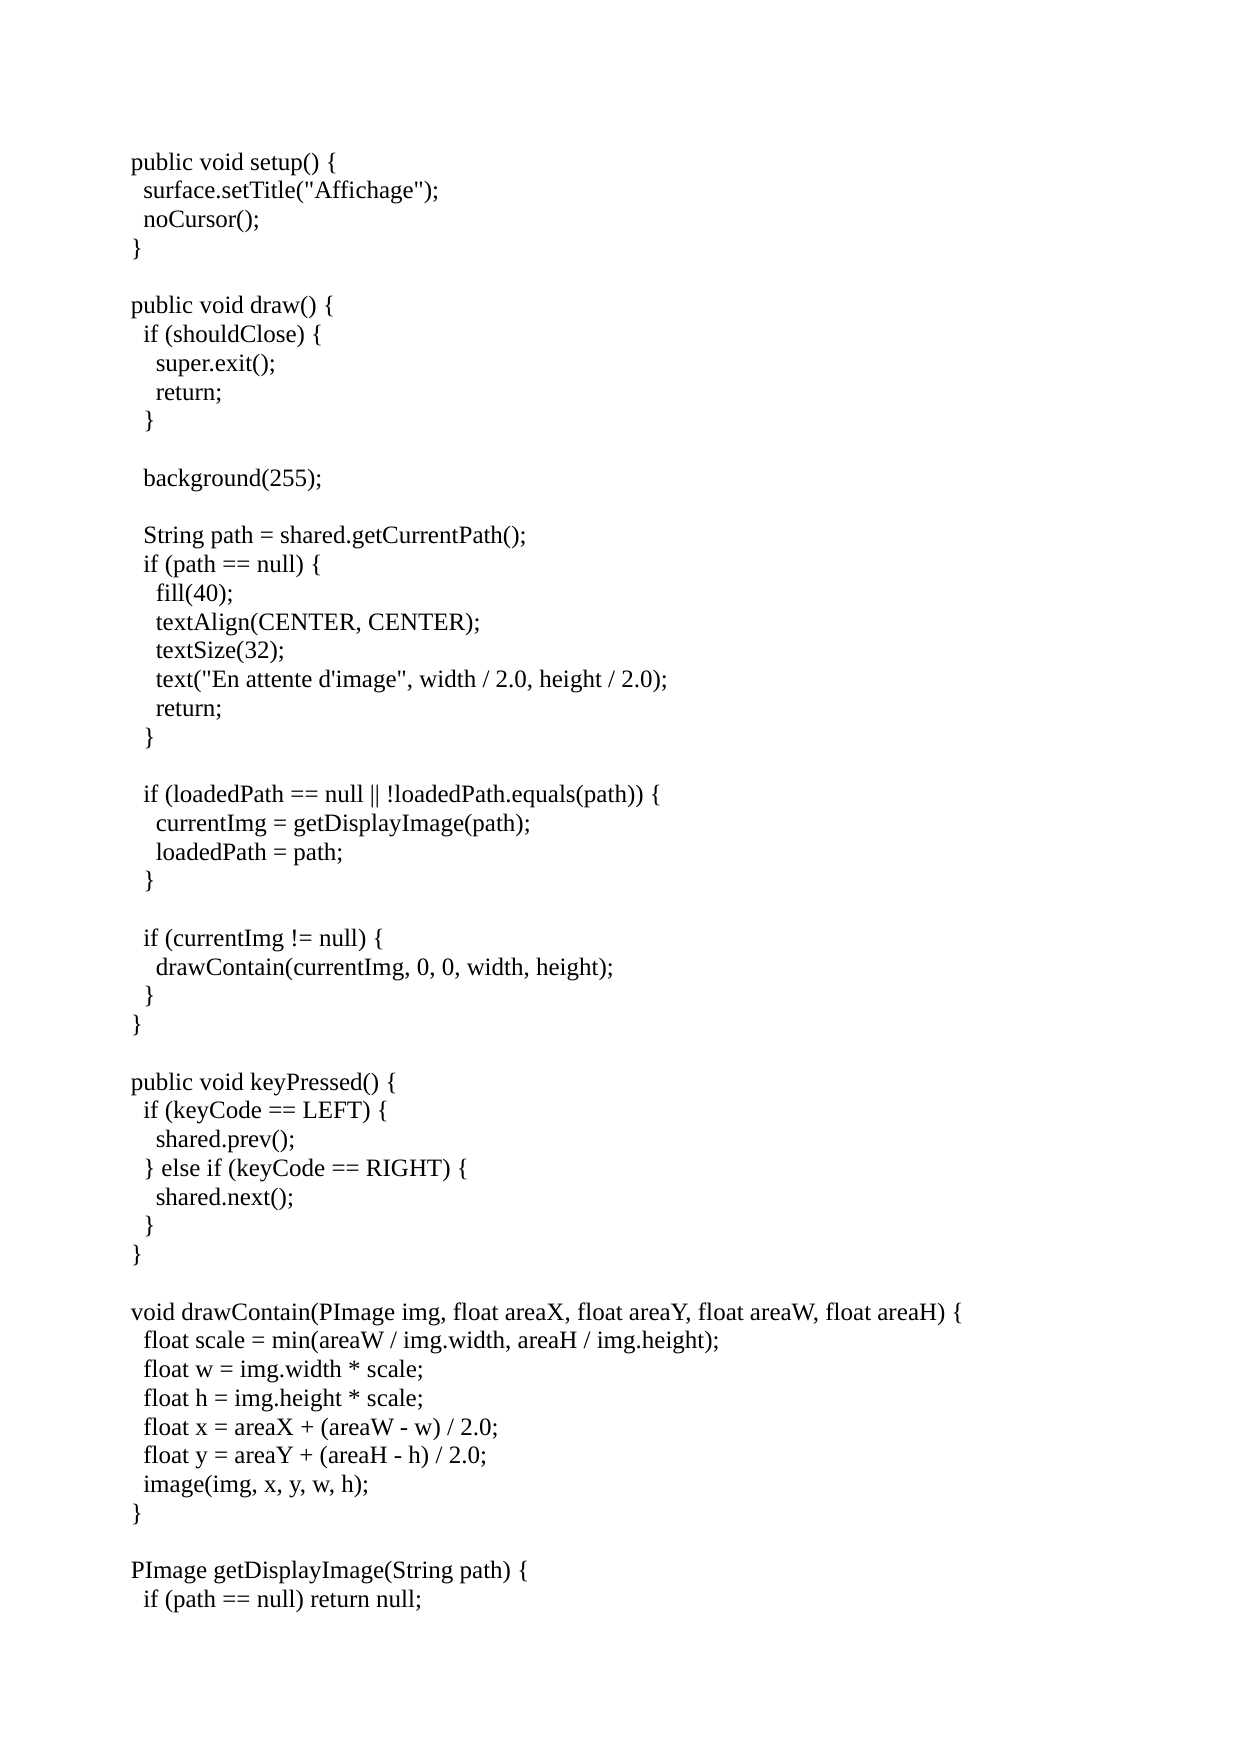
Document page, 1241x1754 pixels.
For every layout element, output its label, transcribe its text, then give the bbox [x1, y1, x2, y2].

text float h = img.height * scale; [118, 1383, 1122, 1412]
text } [118, 1498, 1122, 1527]
text } [118, 406, 1122, 434]
text super.exit(); [118, 348, 1122, 377]
text public void keyPressed() { [118, 1067, 1122, 1096]
text if (shouldClose) { [118, 319, 1122, 348]
text fill(40); [118, 578, 1122, 607]
text float scale = min(areaW / img.width, areaH / img.height); [118, 1326, 1122, 1354]
text background(255); [118, 463, 1122, 492]
text void drawContain(PImage img, float areaX, float areaY, float areaW, float areaH) { [118, 1297, 1122, 1326]
text } [118, 1239, 1122, 1268]
text } [118, 866, 1122, 894]
text if (path == null) return null; [118, 1584, 1122, 1613]
text String path = shared.getCurrentPath(); [118, 521, 1122, 549]
text return; [118, 693, 1122, 722]
text public void setup() { [118, 147, 1122, 176]
text drawContain(currentImg, 0, 0, width, height); [118, 952, 1122, 981]
text loadedPath = path; [118, 837, 1122, 866]
text float x = areaX + (areaW - w) / 2.0; [118, 1412, 1122, 1441]
text if (path == null) { [118, 549, 1122, 578]
text if (keyCode == LEFT) { [118, 1096, 1122, 1124]
text } else if (keyCode == RIGHT) { [118, 1153, 1122, 1182]
text PImage getDisplayImage(String path) { [118, 1556, 1122, 1584]
text public void draw() { [118, 291, 1122, 319]
text float w = img.width * scale; [118, 1354, 1122, 1383]
text currentImg = getDisplayImage(path); [118, 808, 1122, 837]
text } [118, 233, 1122, 262]
text shared.next(); [118, 1182, 1122, 1211]
text } [118, 1009, 1122, 1038]
text surface.setTitle("Affichage"); [118, 176, 1122, 204]
text shared.prev(); [118, 1124, 1122, 1153]
text textAlign(CENTER, CENTER); [118, 607, 1122, 636]
text if (currentImg != null) { [118, 923, 1122, 952]
text } [118, 722, 1122, 751]
text return; [118, 377, 1122, 406]
text if (loadedPath == null || !loadedPath.equals(path)) { [118, 779, 1122, 808]
text image(img, x, y, w, h); [118, 1469, 1122, 1498]
text float y = areaY + (areaH - h) / 2.0; [118, 1441, 1122, 1469]
text textSize(32); [118, 636, 1122, 664]
text noCursor(); [118, 204, 1122, 233]
text } [118, 1211, 1122, 1239]
text text("En attente d'image", width / 2.0, height / 2.0); [118, 664, 1122, 693]
text } [118, 981, 1122, 1009]
